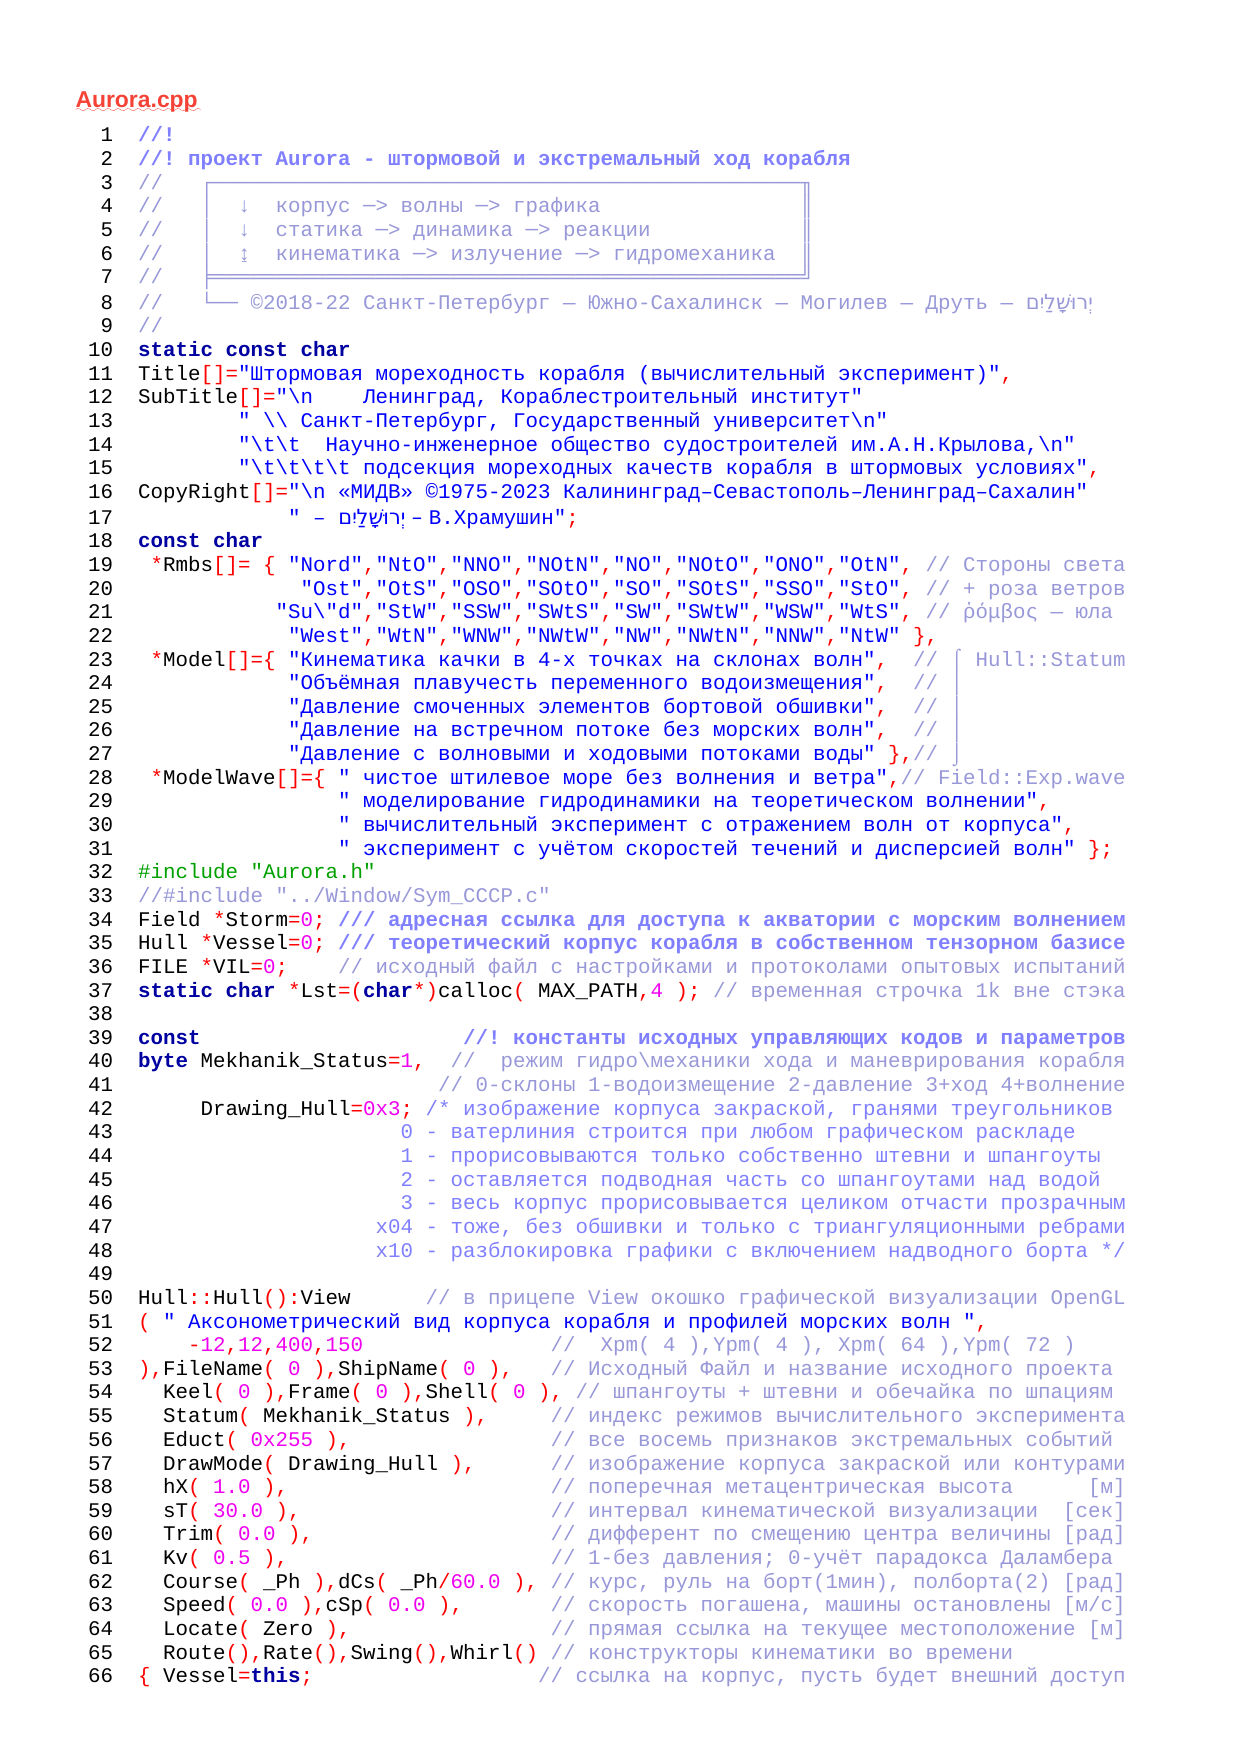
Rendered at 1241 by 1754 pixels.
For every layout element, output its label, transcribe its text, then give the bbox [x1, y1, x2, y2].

subtitle 41 // 0-склоны 1-водоизмещение 2-давление 3+ход 4+волнение [75, 1074, 1181, 1098]
subtitle 25 "Давление смоченных элементов бортовой обшивки", // │ [75, 696, 956, 719]
subtitle 65 Route(),Rate(),Swing(),Whirl() // конструкторы кинематики во времени [75, 1642, 163, 1665]
subtitle 28 *ModelWave[]={ " чистое штилевое море без волнения и ветра",// Field::Exp.wave [75, 767, 163, 790]
subtitle 25 "Давление смоченных элементов бортовой обшивки", // │ [957, 696, 1181, 719]
subtitle 63 Speed( 0.0 ),cSp( 0.0 ), // скорость погашена, машины остановлены [м/с] [363, 1594, 1181, 1618]
subtitle 14 "\t\t Научно-инженерное общество судостроителей им.А.Н.Крылова,\n" [75, 434, 1181, 457]
subtitle 57 DrawMode( Drawing_Hull ), // изображение корпуса закраской или контурами [75, 1452, 1181, 1476]
subtitle 63 Speed( 0.0 ),cSp( 0.0 ), // скорость погашена, машины остановлены [м/с] [225, 1594, 325, 1618]
subtitle 9 // [75, 316, 1181, 339]
subtitle 16 CopyRight[]="\n «МИДВ» ©1975-2023 Калининград–Севастополь–Ленинград–Сахалин" [250, 481, 1181, 505]
subtitle 1 //! [75, 124, 1181, 148]
subtitle 54 Keel( 0 ),Frame( 0 ),Shell( 0 ), // шпангоуты + штевни и обечайка по шпациям [488, 1382, 1181, 1405]
subtitle 58 hX( 1.0 ), // поперечная метацентрическая высота [м] [75, 1476, 163, 1500]
subtitle 56 Educt( 0x255 ), // все восемь признаков экстремальных событий [225, 1429, 1181, 1452]
subtitle 3 // ┌───────────────────────────────────────────────╖ [75, 172, 1181, 195]
subtitle 50 Hull::Hull():View // в прицепе View окошко графической визуализации OpenGL [425, 1287, 1181, 1311]
subtitle 4 // │ ↓ корпус ─> волны ─> графика ║ [75, 195, 1181, 219]
subtitle 66 { Vessel=this; // ссылка на корпус, пусть будет внешний доступ [75, 1665, 163, 1689]
subtitle 12 SubTitle[]="\n Ленинград, Кораблестроительный институт" [75, 386, 138, 410]
subtitle 23 *Model[]={ "Кинематика качки в 4-х точках на склонах волн", // ⌠ Hull::Statum [75, 648, 1181, 672]
subtitle 40 byte Mekhanik_Status=1, // режим гидро\механики хода и маневрирования корабля [75, 1051, 200, 1074]
subtitle 39 const //! константы исходных управляющих кодов и параметров [75, 1027, 1181, 1051]
subtitle 52 -12,12,400,150 // Xpm( 4 ),Ypm( 4 ), Xpm( 64 ),Ypm( 72 ) [75, 1334, 1181, 1358]
subtitle 42 Drawing_Hull=0x3; /* изображение корпуса закраской, гранями треугольников [350, 1098, 1181, 1121]
subtitle 20 "Ost","OtS","OSO","SOtO","SO","SOtS","SSO","StO", // + роза ветров [75, 578, 1181, 601]
subtitle 38 [75, 1003, 1181, 1027]
subtitle 49 [75, 1263, 1181, 1287]
subtitle 54 Keel( 0 ),Frame( 0 ),Shell( 0 ), // шпангоуты + штевни и обечайка по шпациям [213, 1382, 288, 1405]
subtitle 27 "Давление с волновыми и ходовыми потоками воды" },// ⌡ [75, 743, 1181, 767]
subtitle 64 Locate( Zero ), // прямая ссылка на текущее местоположение [м] [75, 1618, 163, 1642]
subtitle 42 Drawing_Hull=0x3; /* изображение корпуса закраской, гранями треугольников [75, 1098, 200, 1121]
subtitle 45 2 - оставляется подводная часть со шпангоутами над водой [75, 1169, 1181, 1192]
subtitle 6 // │ ↨ кинематика ─> излучение ─> гидромеханика ║ [207, 243, 804, 266]
subtitle 54 Keel( 0 ),Frame( 0 ),Shell( 0 ), // шпангоуты + штевни и обечайка по шпациям [75, 1382, 163, 1405]
subtitle 44 1 - прорисовываются только собственно штевни и шпангоуты [75, 1145, 1181, 1169]
subtitle 13 " \\ Санкт-Петербург, Государственный университет\n" [75, 410, 1181, 434]
subtitle 21 "Su\"d","StW","SSW","SWtS","SW","SWtW","WSW","WtS", // ῥόμβος — юла [75, 601, 1181, 625]
subtitle 56 Educt( 0x255 ), // все восемь признаков экстремальных событий [75, 1429, 163, 1452]
subtitle 66 { Vessel=this; // ссылка на корпус, пусть будет внешний доступ [238, 1665, 1181, 1689]
subtitle 62 Course( _Ph ),dCs( _Ph/60.0 ), // курс, руль на борт(1мин), полборта(2) [рад] [75, 1571, 163, 1594]
subtitle 31 " эксперимент с учётом скоростей течений и дисперсией волн" }; [75, 838, 1181, 861]
subtitle 61 Kv( 0.5 ), // 1-без давления; 0-учёт парадокса Даламбера [188, 1547, 1181, 1571]
subtitle 2 //! проект Aurora - штормовой и экстремальный ход корабля [75, 148, 1181, 172]
subtitle 19 *Rmbs[]= { "Nord","NtO","NNO","NOtN","NO","NOtO","ONO","OtN", // Стороны света [75, 554, 163, 578]
subtitle 34 Field *Storm=0; /// адресная ссылка для доступа к акватории с морским волнением [288, 909, 1181, 932]
subtitle 53 ),FileName( 0 ),ShipName( 0 ), // Исходный Файл и название исходного проекта [438, 1358, 1181, 1382]
subtitle 24 "Объёмная плавучесть переменного водоизмещения", // │ [75, 672, 1181, 696]
subtitle 51 ( " Аксонометрический вид корпуса корабля и профилей морских волн ", [75, 1311, 1181, 1334]
subtitle 36 FILE *VIL=0; // исходный файл с настройками и протоколами опытовых испытаний [250, 956, 1181, 979]
subtitle 54 Keel( 0 ),Frame( 0 ),Shell( 0 ), // шпангоуты + штевни и обечайка по шпациям [350, 1382, 425, 1405]
subtitle 19 *Rmbs[]= { "Nord","NtO","NNO","NOtN","NO","NOtO","ONO","OtN", // Стороны света [213, 554, 1181, 578]
subtitle 61 Kv( 0.5 ), // 1-без давления; 0-учёт парадокса Даламбера [75, 1547, 163, 1571]
subtitle 65 Route(),Rate(),Swing(),Whirl() // конструкторы кинематики во времени [513, 1642, 1181, 1665]
subtitle 60 Trim( 0.0 ), // дифферент по смещению центра величины [рад] [75, 1523, 1181, 1547]
subtitle 43 0 - ватерлиния строится при любом графическом раскладе [75, 1121, 1181, 1145]
subtitle Aurora.cpp [75, 86, 1181, 112]
subtitle 48 х10 - разблокировка графики с включением надводного борта */ [75, 1240, 1181, 1263]
subtitle 17 " – יְרוּשָׁלַיִם – В.Храмушин"; [75, 505, 1181, 530]
subtitle 12 SubTitle[]="\n Ленинград, Кораблестроительный институт" [238, 386, 1181, 410]
subtitle 30 " вычислительный эксперимент с отражением волн от корпуса", [75, 814, 1181, 838]
subtitle 10 static const char [75, 339, 1181, 363]
subtitle 59 sT( 30.0 ), // интервал кинематической визуализации [сек] [75, 1500, 163, 1523]
subtitle 5 // │ ↓ статика ─> динамика ─> реакции ║ [75, 219, 1181, 243]
subtitle 55 Statum( Mekhanik_Status ), // индекс режимов вычислительного эксперимента [463, 1405, 1181, 1429]
subtitle 6 // │ ↨ кинематика ─> излучение ─> гидромеханика ║ [75, 243, 206, 266]
subtitle 53 ),FileName( 0 ),ShipName( 0 ), // Исходный Файл и название исходного проекта [263, 1358, 338, 1382]
subtitle 18 const char [75, 530, 1181, 554]
subtitle 8 // └── ©2018-22 Санкт-Петербург — Южно-Сахалинск — Могилев — Друть — ‏יְרוּשָׁלַיִם [75, 290, 1181, 316]
subtitle 62 Course( _Ph ),dCs( _Ph/60.0 ), // курс, руль на борт(1мин), полборта(2) [рад] [438, 1571, 1181, 1594]
subtitle 15 "\t\t\t\t подсекция мореходных качеств корабля в штормовых условиях", [75, 457, 1181, 481]
subtitle 64 Locate( Zero ), // прямая ссылка на текущее местоположение [м] [325, 1618, 1181, 1642]
subtitle 28 *ModelWave[]={ " чистое штилевое море без волнения и ветра",// Field::Exp.wave [275, 767, 1181, 790]
subtitle 37 static char *Lst=(char*)calloc( MAX_PATH,4 ); // временная строчка 1k вне стэка [75, 979, 1181, 1003]
subtitle 55 Statum( Mekhanik_Status ), // индекс режимов вычислительного эксперимента [75, 1405, 163, 1429]
subtitle 47 х04 - тоже, без обшивки и только с триангуляционными ребрами [75, 1216, 1181, 1240]
subtitle 53 ),FileName( 0 ),ShipName( 0 ), // Исходный Файл и название исходного проекта [75, 1358, 163, 1382]
subtitle 26 "Давление на встречном потоке без морских волн", // │ [75, 719, 1181, 743]
subtitle 29 " моделирование гидродинамики на теоретическом волнении", [75, 790, 1181, 814]
subtitle 59 sT( 30.0 ), // интервал кинематической визуализации [сек] [188, 1500, 1181, 1523]
subtitle 33 //#include "../Window/Sym_CCCP.c" [75, 885, 1181, 909]
subtitle 22 "West","WtN","WNW","NWtW","NW","NWtN","NNW","NtW" }, [75, 625, 1181, 648]
subtitle 58 hX( 1.0 ), // поперечная метацентрическая высота [м] [188, 1476, 1181, 1500]
subtitle 63 Speed( 0.0 ),cSp( 0.0 ), // скорость погашена, машины остановлены [м/с] [75, 1594, 163, 1618]
subtitle 40 byte Mekhanik_Status=1, // режим гидро\механики хода и маневрирования корабля [388, 1051, 1181, 1074]
subtitle 35 Hull *Vessel=0; /// теоретический корпус корабля в собственном тензорном базисе [288, 932, 1181, 956]
subtitle 32 #include "Aurora.h" [75, 861, 1181, 885]
subtitle 7 // ╞═══════════════════════════════════════════════╝ [75, 266, 1181, 290]
subtitle 46 3 - весь корпус прорисовывается целиком отчасти прозрачным [75, 1192, 1181, 1216]
subtitle 11 Title[]="Штормовая мореходность корабля (вычислительный эксперимент)", [200, 363, 1181, 386]
subtitle 6 // │ ↨ кинематика ─> излучение ─> гидромеханика ║ [809, 243, 1181, 266]
